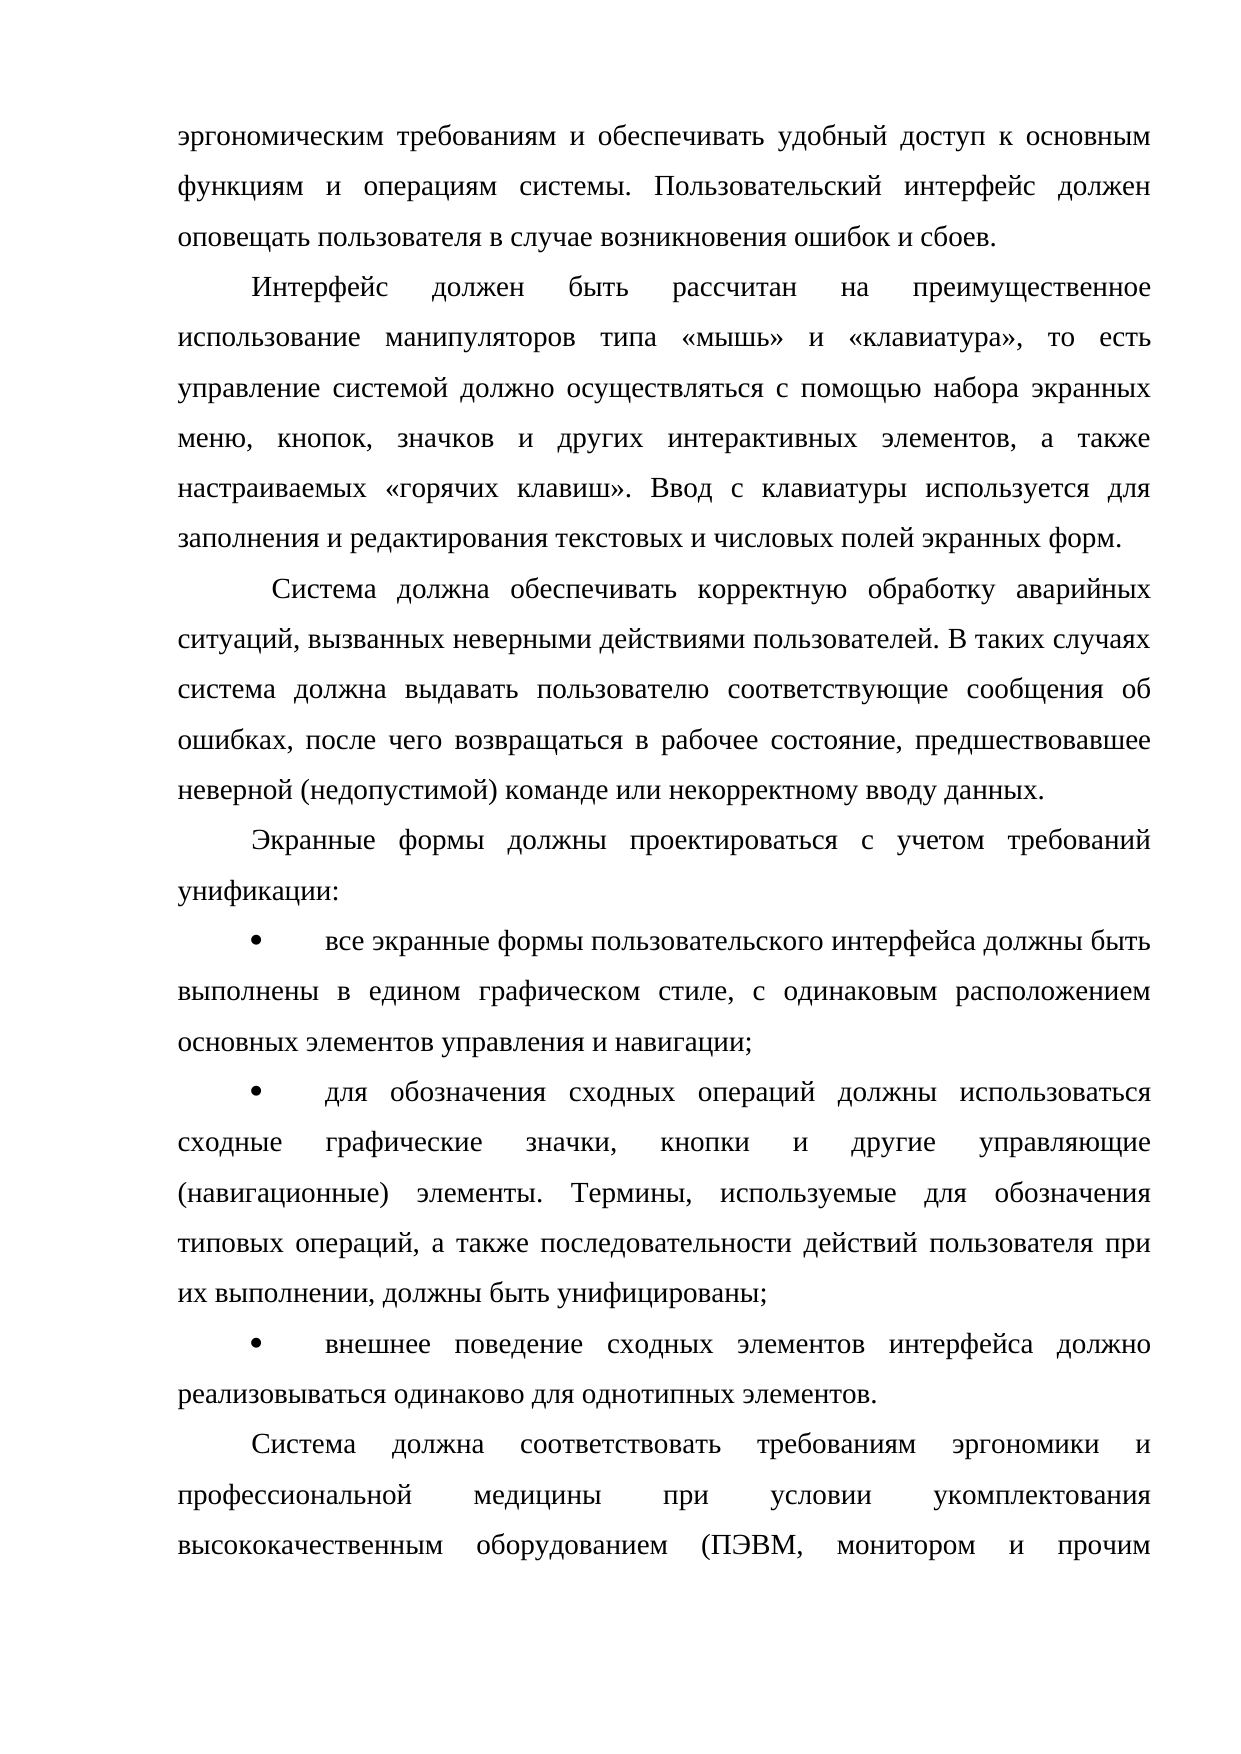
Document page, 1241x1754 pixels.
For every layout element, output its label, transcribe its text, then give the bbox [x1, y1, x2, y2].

text Интерфейс должен быть рассчитан на преимущественное использование манипуляторов типа «мышь» и «клавиатура», то есть управление системой должно осуществляться с помощью набора экранных меню, кнопок, значков и других интерактивных элементов, а также настраиваемых «горячих клавиш». Ввод с клавиатуры используется для заполнения и редактирования текстовых и числовых полей экранных форм. [177, 269, 1152, 554]
list все экранные формы пользовательского интерфейса должны быть выполнены в едином графическом стиле, с одинаковым расположением основных элементов управления и навигации; [177, 923, 1152, 1057]
text эргономическим требованиям и обеспечивать удобный доступ к основным функциям и операциям системы. Пользовательский интерфейс должен оповещать пользователя в случае возникновения ошибок и сбоев. [177, 118, 1152, 252]
text Система должна соответствовать требованиям эргономики и профессиональной медицины при условии укомплектования высококачественным оборудованием (ПЭВМ, монитором и прочим [177, 1427, 1152, 1561]
list внешнее поведение сходных элементов интерфейса должно реализовываться одинаково для однотипных элементов. [177, 1326, 1152, 1410]
list для обозначения сходных операций должны использоваться сходные графические значки, кнопки и другие управляющие (навигационные) элементы. Термины, используемые для обозначения типовых операций, а также последовательности действий пользователя при их выполнении, должны быть унифицированы; [177, 1074, 1152, 1309]
text Система должна обеспечивать корректную обработку аварийных ситуаций, вызванных неверными действиями пользователей. В таких случаях система должна выдавать пользователю соответствующие сообщения об ошибках, после чего возвращаться в рабочее состояние, предшествовавшее неверной (недопустимой) команде или некорректному вводу данных. [177, 571, 1152, 806]
text Экранные формы должны проектироваться с учетом требований унификации: [177, 822, 1152, 906]
